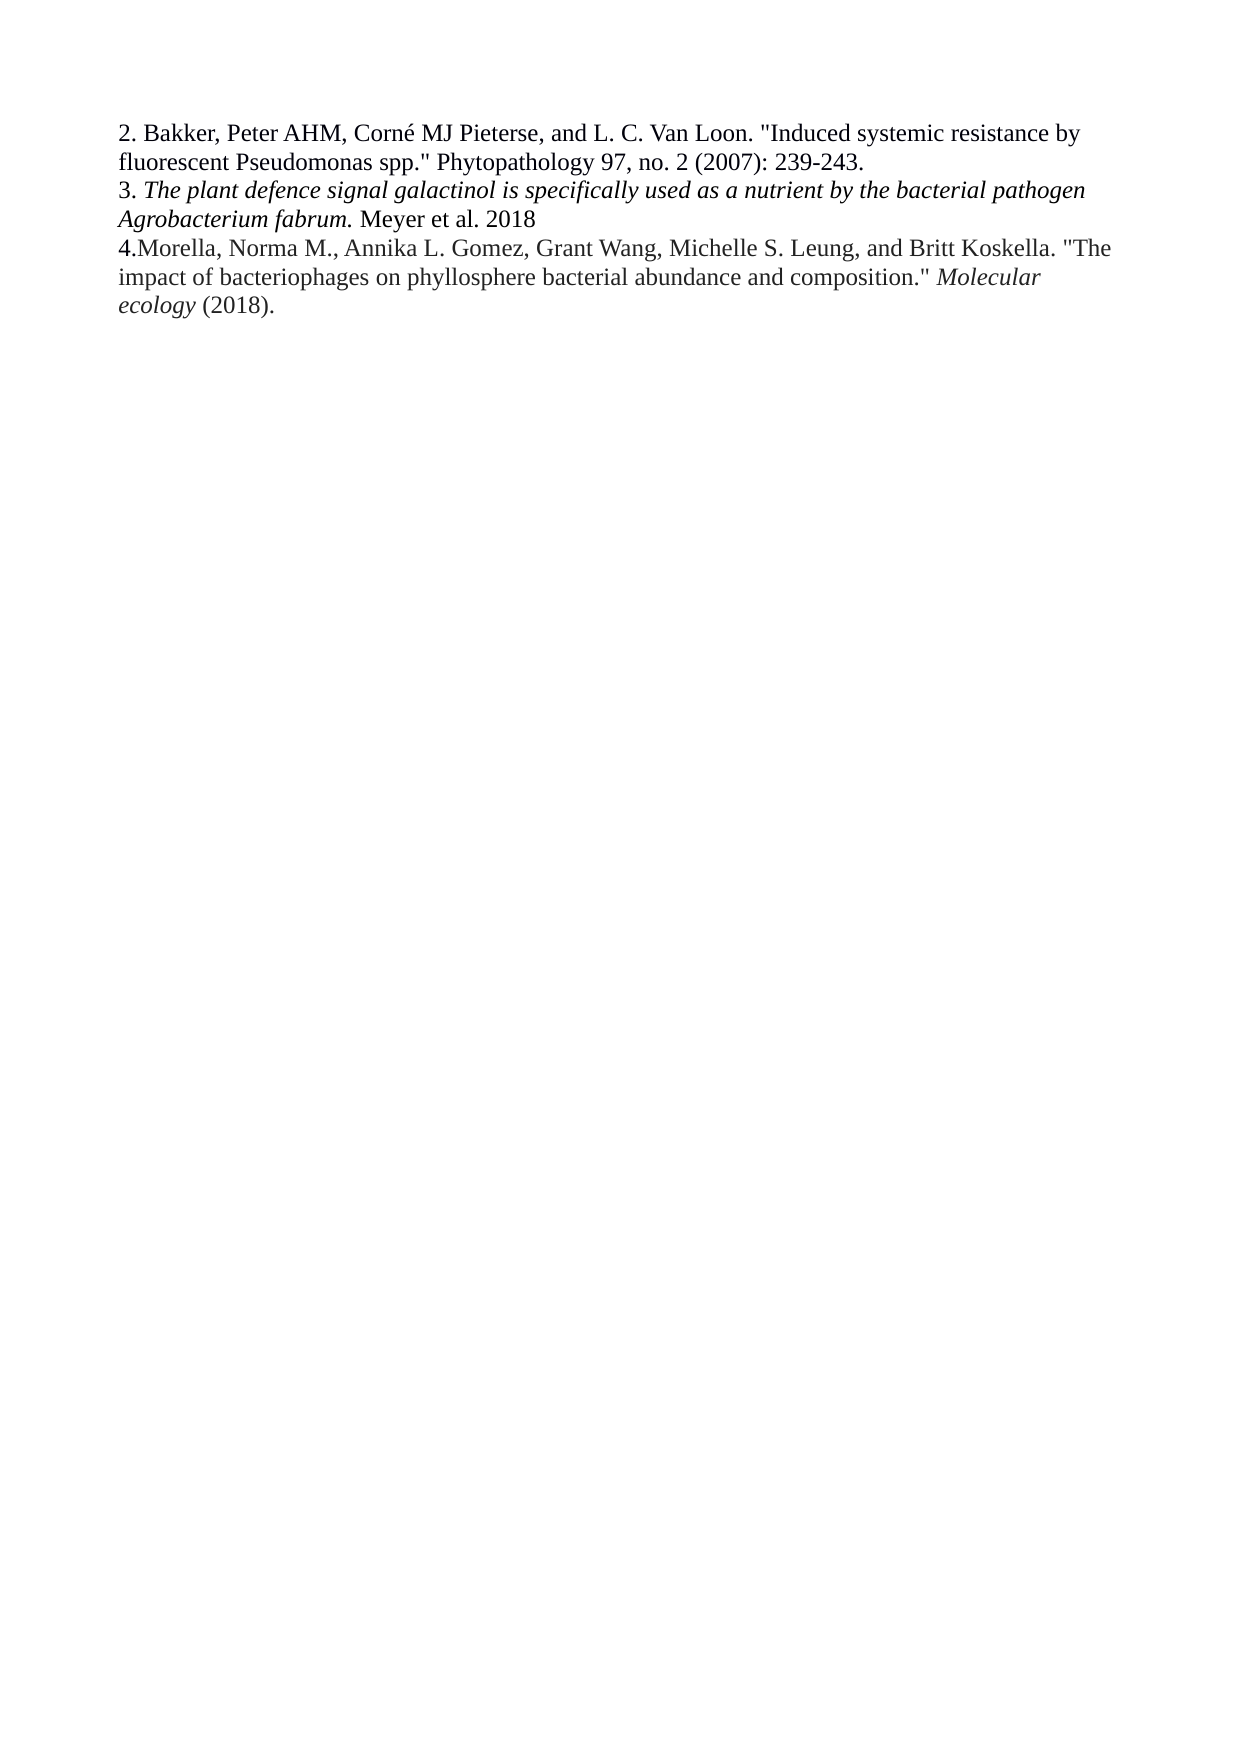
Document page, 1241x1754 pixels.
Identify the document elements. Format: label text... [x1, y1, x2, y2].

text 2. Bakker, Peter AHM, Corné MJ Pieterse, and L. C. Van Loon. "Induced systemic resistance by fluorescent Pseudomonas spp." Phytopathology 97, no. 2 (2007): 239-243. [118, 118, 1122, 176]
text 4.Morella, Norma M., Annika L. Gomez, Grant Wang, Michelle S. Leung, and Britt Koskella. "The impact of bacteriophages on phyllosphere bacterial abundance and composition." Molecular ecology (2018). [118, 233, 1122, 319]
text 3. The plant defence signal galactinol is specifically used as a nutrient by the bacterial pathogen Agrobacterium fabrum. Meyer et al. 2018 [118, 176, 1122, 233]
